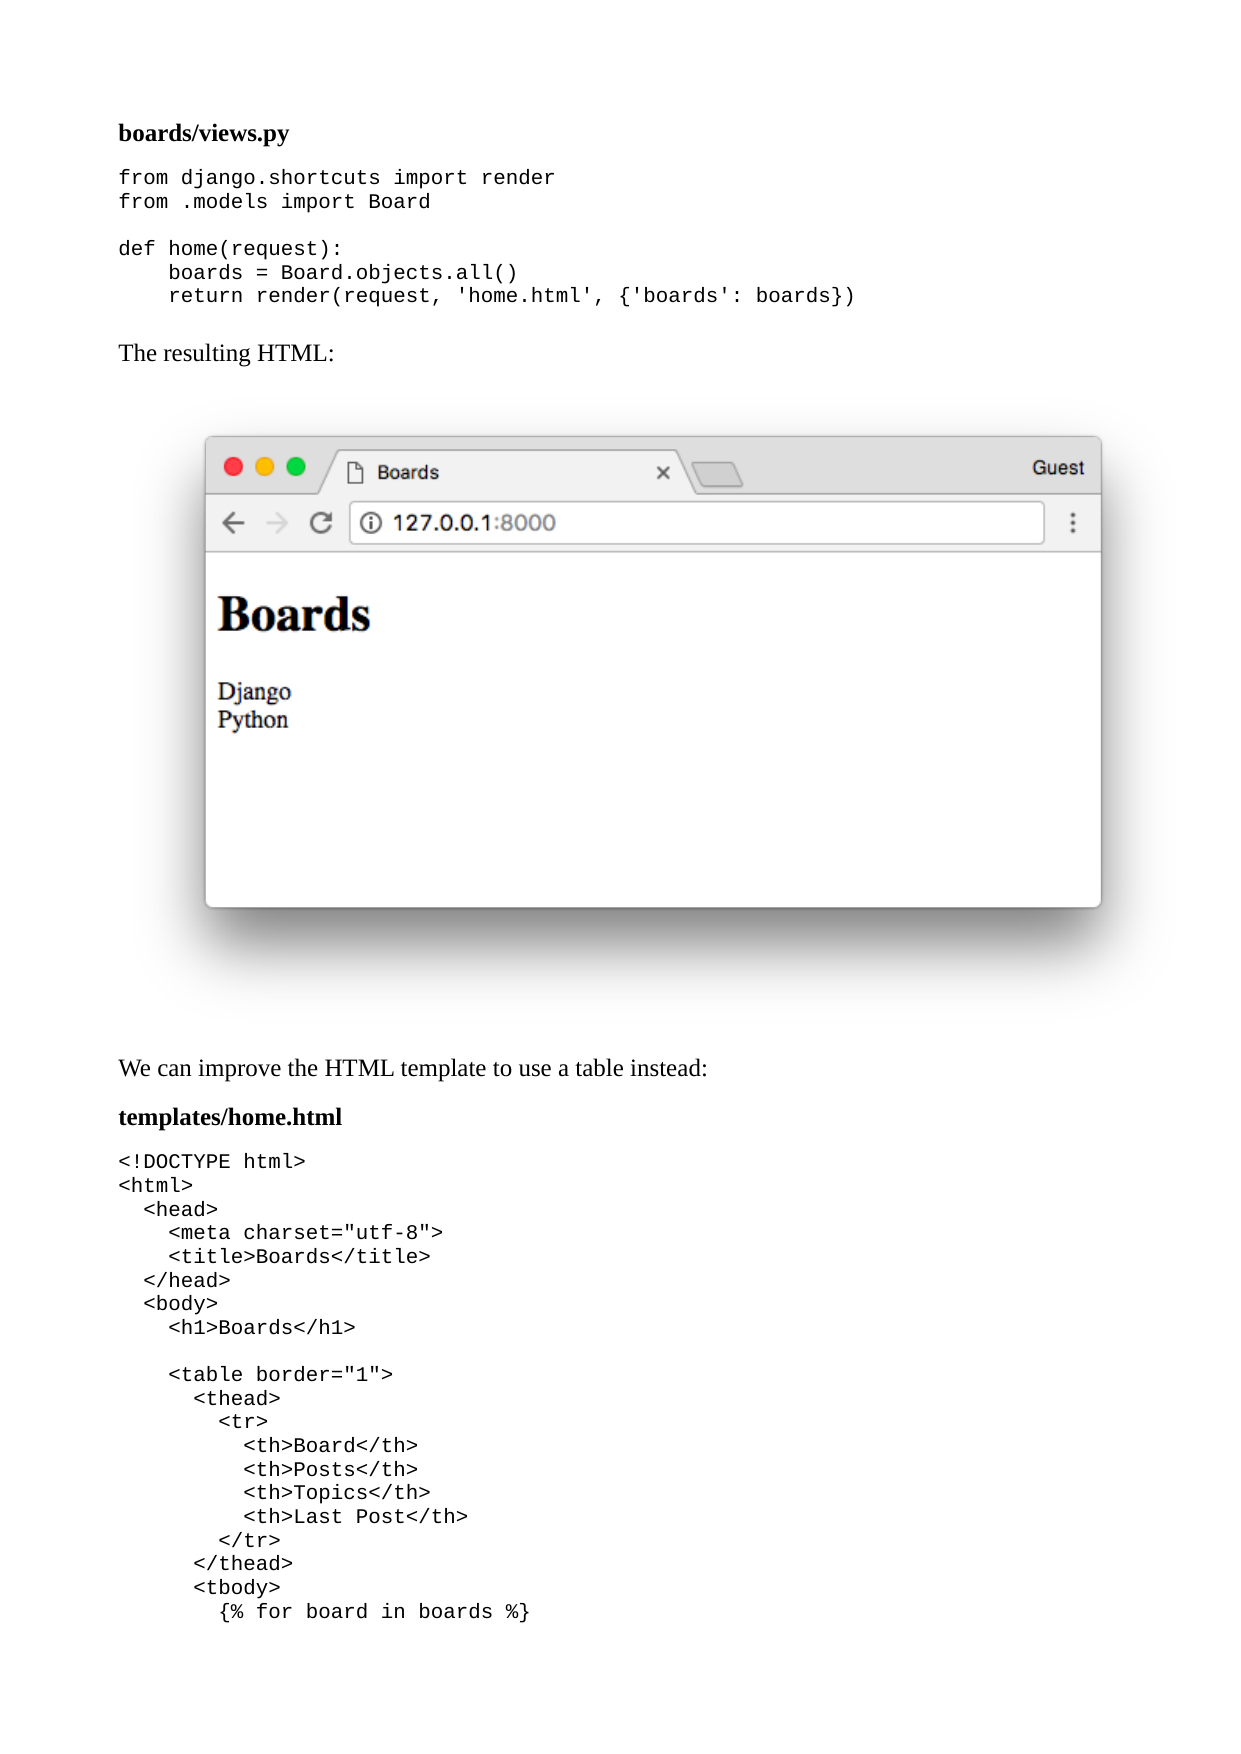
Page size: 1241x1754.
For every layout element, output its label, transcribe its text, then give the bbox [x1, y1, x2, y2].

text <title>Boards</title> [118, 1246, 1122, 1269]
text {% for board in boards %} [118, 1601, 1122, 1624]
text return render(request, 'home.html', {'boards': boards}) [118, 285, 1122, 309]
text <!DOCTYPE html> [118, 1151, 1122, 1175]
text <tbody> [118, 1577, 1122, 1601]
text </head> [118, 1269, 1122, 1293]
text boards = Board.objects.all() [118, 262, 1122, 285]
text templates/home.html [118, 1102, 1122, 1131]
text <html> [118, 1175, 1122, 1199]
text The resulting HTML: [118, 338, 1122, 367]
text <th>Board</th> [118, 1435, 1122, 1459]
text </tr> [118, 1530, 1122, 1553]
text <tr> [118, 1411, 1122, 1435]
text <thead> [118, 1388, 1122, 1411]
text <body> [118, 1293, 1122, 1317]
text </thead> [118, 1553, 1122, 1577]
text from .models import Board [118, 191, 1122, 214]
text def home(request): [118, 238, 1122, 262]
picture [118, 387, 1189, 1033]
text <head> [118, 1199, 1122, 1222]
text <th>Last Post</th> [118, 1506, 1122, 1530]
text <table border="1"> [118, 1364, 1122, 1388]
text <th>Posts</th> [118, 1459, 1122, 1482]
text <h1>Boards</h1> [118, 1317, 1122, 1341]
text We can improve the HTML template to use a table instead: [118, 1053, 1122, 1082]
text <th>Topics</th> [118, 1482, 1122, 1506]
text from django.shortcuts import render [118, 167, 1122, 191]
text <meta charset="utf-8"> [118, 1222, 1122, 1246]
text boards/views.py [118, 118, 1122, 147]
